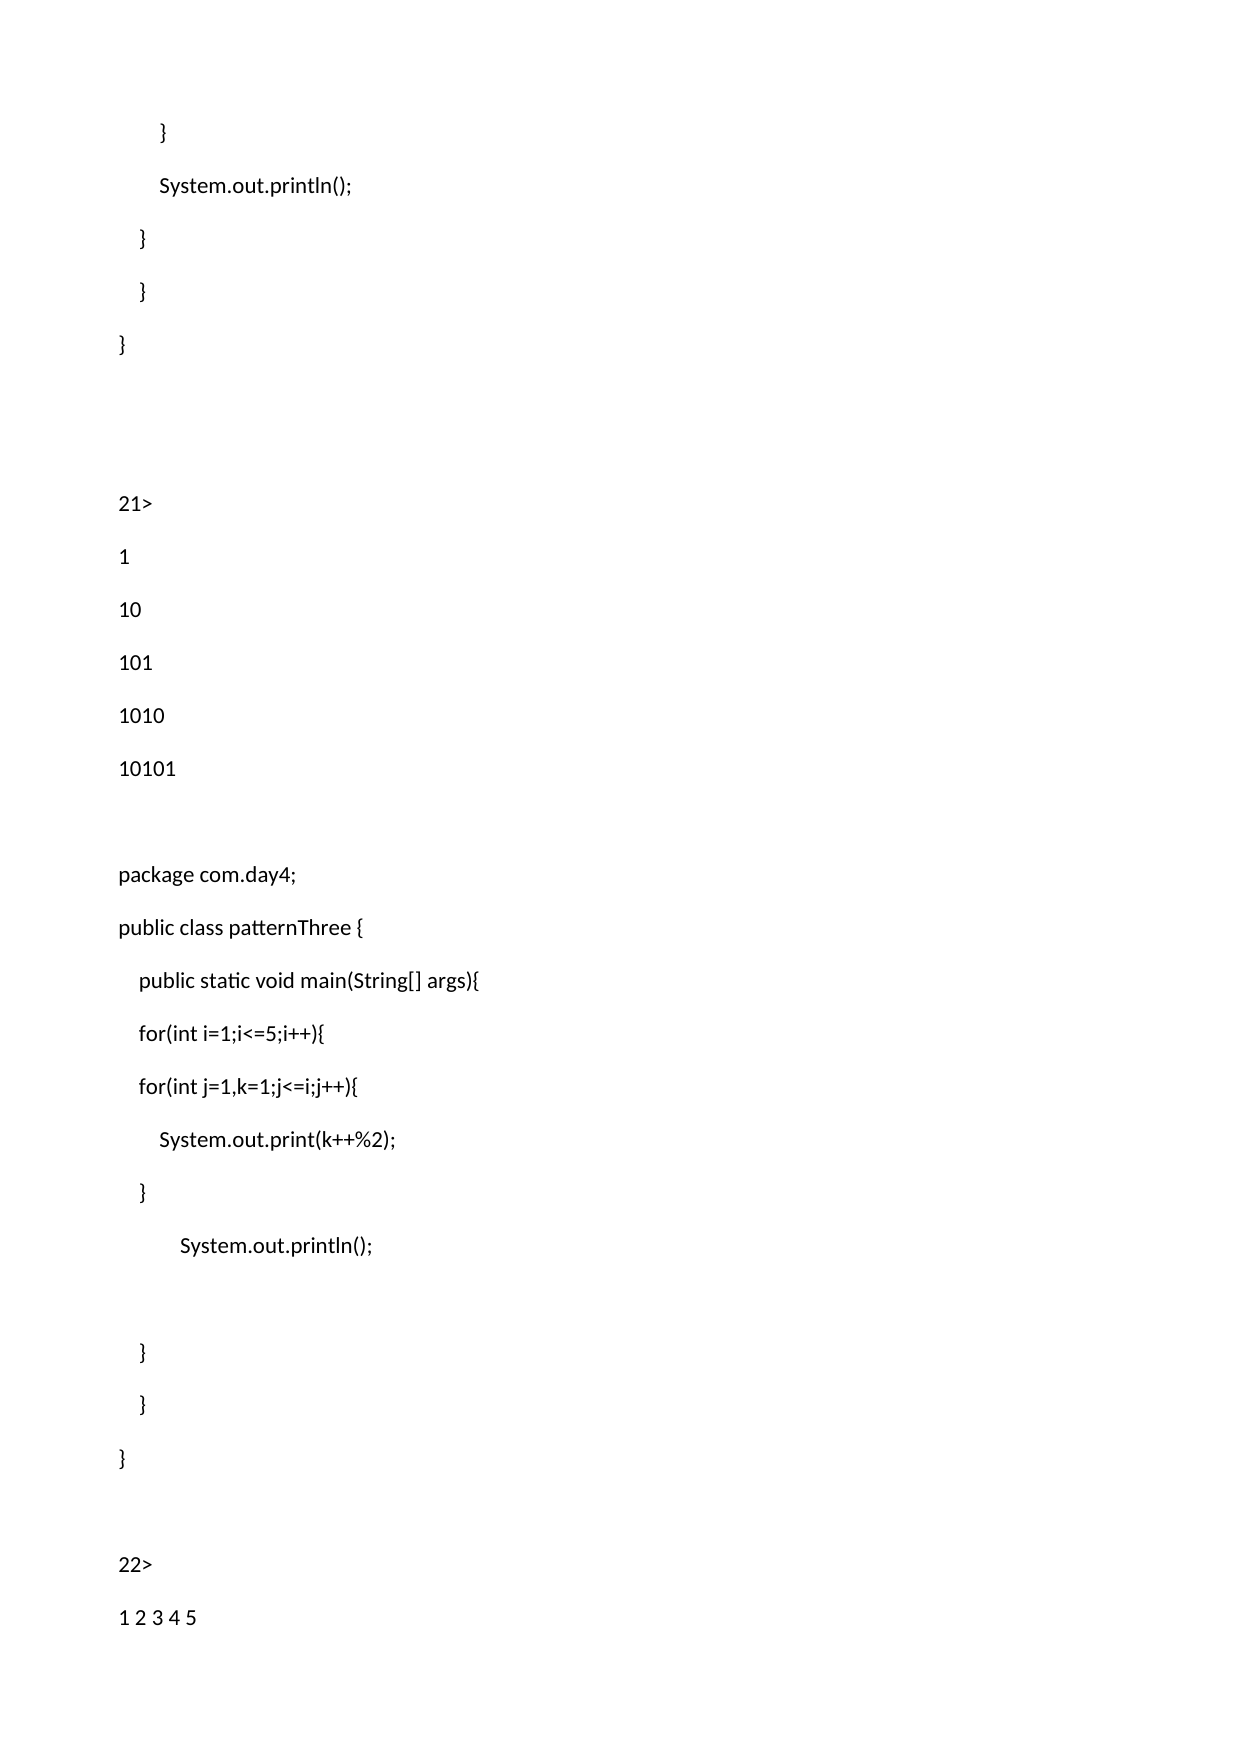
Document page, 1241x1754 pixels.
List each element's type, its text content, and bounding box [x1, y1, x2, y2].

text } [118, 1338, 1122, 1366]
text 10 [118, 595, 1122, 623]
text 1 2 3 4 5 [118, 1603, 1122, 1631]
text package com.day4; [118, 860, 1122, 888]
text } [118, 1391, 1122, 1419]
text 10101 [118, 754, 1122, 782]
text } [118, 1178, 1122, 1207]
text for(int i=1;i<=5;i++){ [118, 1019, 1122, 1047]
text System.out.println(); [118, 1232, 1122, 1259]
text } [118, 224, 1122, 252]
text 101 [118, 648, 1122, 676]
text public class patternThree { [118, 913, 1122, 941]
text public static void main(String[] args){ [118, 966, 1122, 994]
text } [118, 118, 1122, 146]
text for(int j=1,k=1;j<=i;j++){ [118, 1072, 1122, 1101]
text System.out.println(); [118, 171, 1122, 199]
text System.out.print(k++%2); [118, 1126, 1122, 1153]
text 21> [118, 489, 1122, 517]
text } [118, 330, 1122, 358]
text 1 [118, 542, 1122, 570]
text 22> [118, 1550, 1122, 1578]
text } [118, 1444, 1122, 1472]
text } [118, 277, 1122, 305]
text 1010 [118, 701, 1122, 729]
